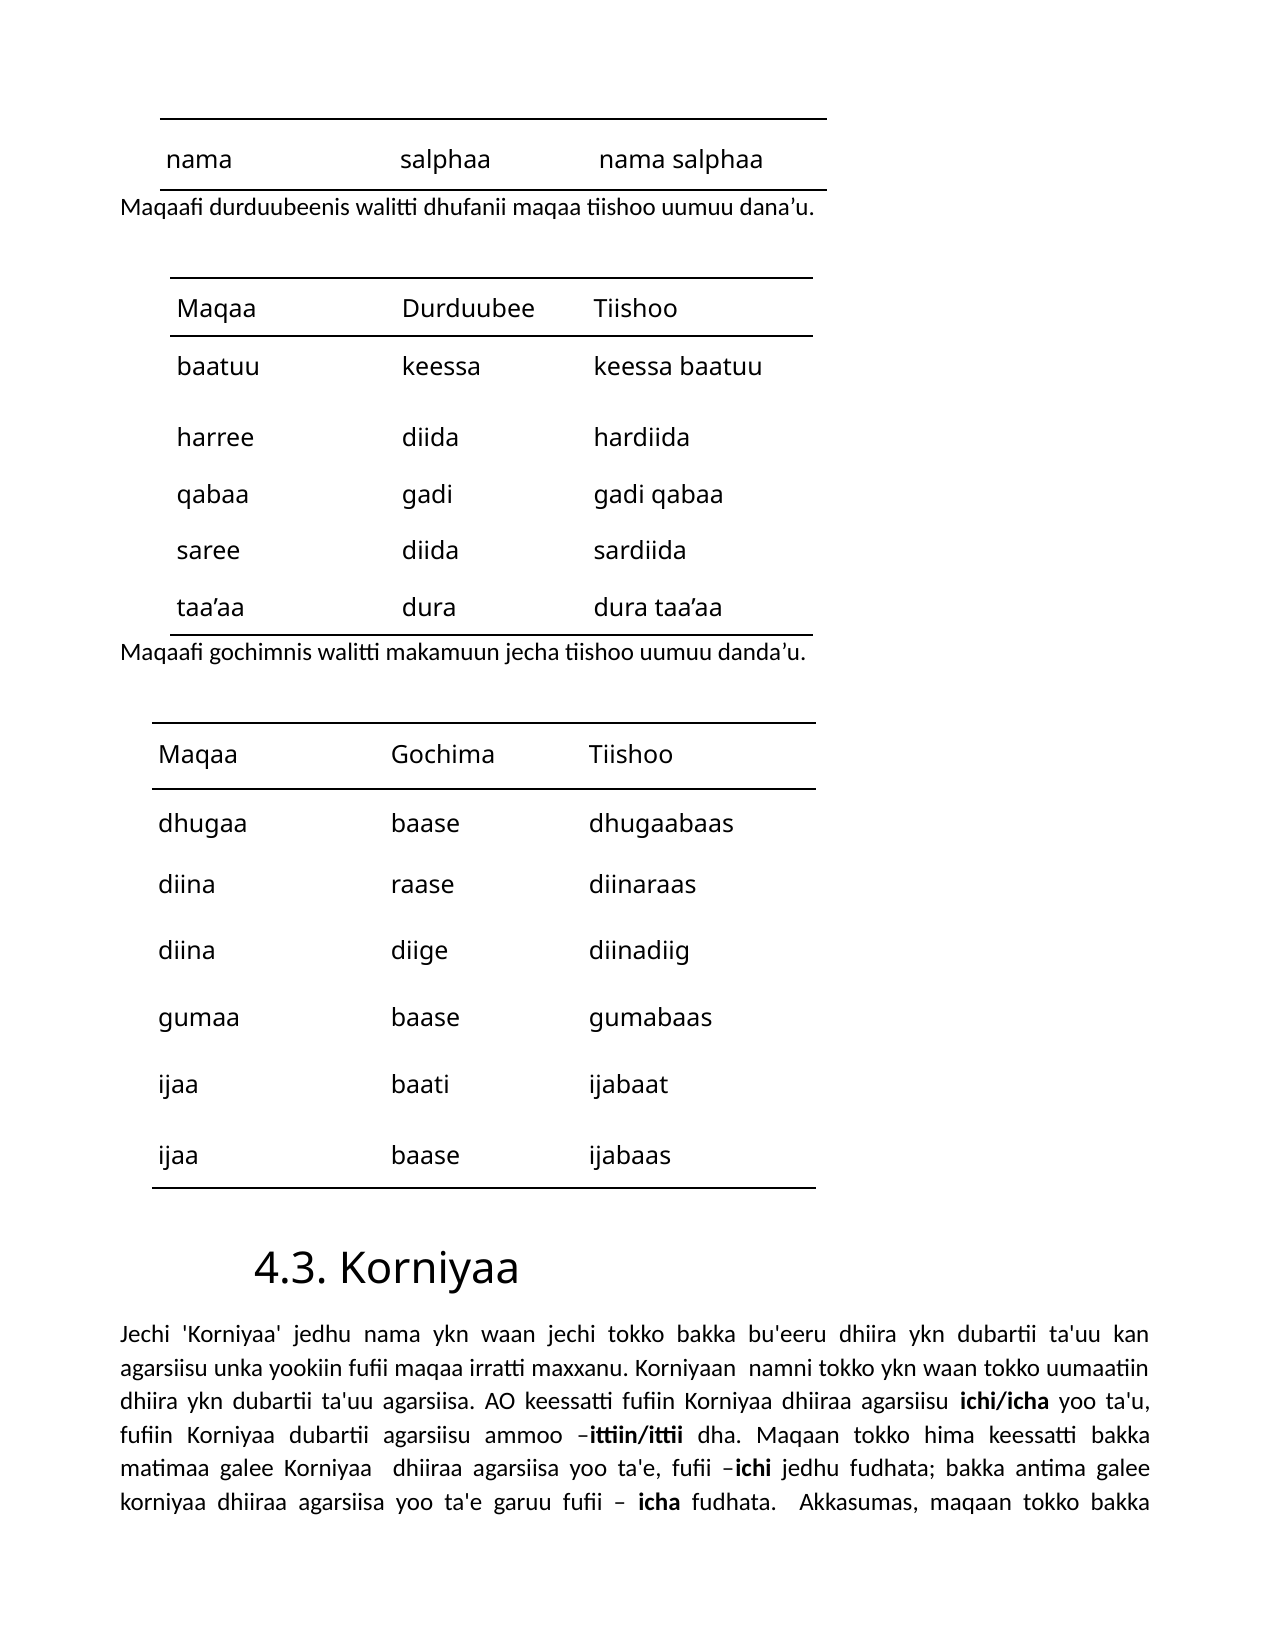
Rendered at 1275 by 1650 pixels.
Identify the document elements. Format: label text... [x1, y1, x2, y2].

table_cell harree [170, 399, 402, 465]
text Jechi 'Korniyaa' jedhu nama ykn waan jechi tokko bakka bu'eeru dhiira ykn dubartii ta'uu kan agarsiisu unka yookiin fufii maqaa irratti maxxanu. Korniyaan namni tokko ykn waan tokko uumaatiin dhiira ykn dubartii ta'uu agarsiisa. AO keessatti fufiin Korniyaa dhiiraa agarsiisu ichi/icha yoo ta'u, fufiin Korniyaa dubartii agarsiisu ammoo –ittiin/ittii dha. Maqaan tokko hima keessatti bakka matimaa galee Korniyaa dhiiraa agarsiisa yoo ta'e, fufii –ichi jedhu fudhata; bakka antima galee korniyaa dhiiraa agarsiisa yoo ta'e garuu fufii – icha fudhata. Akkasumas, maqaan tokko bakka [120, 1318, 1151, 1517]
table_cell sardiida [593, 521, 813, 578]
table_cell gadi [402, 465, 593, 521]
table_cell salphaa [400, 120, 599, 189]
table_cell baati [391, 1045, 589, 1111]
table_cell hardiida [593, 399, 813, 465]
table_cell diinadiig [589, 911, 816, 978]
table_cell baase [391, 978, 589, 1045]
table_cell baatuu [170, 337, 402, 398]
table_cell dhugaabaas [589, 790, 816, 845]
table_cell diige [391, 911, 589, 978]
table_header Tiishoo [589, 724, 816, 787]
table_cell diida [402, 521, 593, 578]
text Maqaafi durduubeenis walitti dhufanii maqaa tiishoo uumuu dana’u. [120, 191, 1151, 222]
table_cell dura taa’aa [593, 578, 813, 634]
table_cell raase [391, 845, 589, 911]
table_cell ijabaas [589, 1111, 816, 1187]
table_header Maqaa [170, 279, 402, 335]
table_header Durduubee [402, 279, 593, 335]
table_cell diina [152, 911, 391, 978]
table_cell diida [402, 399, 593, 465]
table_cell dura [402, 578, 593, 634]
table_header Maqaa [152, 724, 391, 787]
table_cell taa’aa [170, 578, 402, 634]
table_cell nama [160, 120, 400, 189]
table_cell keessa [402, 337, 593, 398]
table_header Gochima [391, 724, 589, 787]
table_cell gadi qabaa [593, 465, 813, 521]
table_cell dhugaa [152, 790, 391, 845]
table_cell saree [170, 521, 402, 578]
table_cell ijabaat [589, 1045, 816, 1111]
table_cell qabaa [170, 465, 402, 521]
table_cell gumabaas [589, 978, 816, 1045]
table_cell ijaa [152, 1045, 391, 1111]
table_cell baase [391, 1111, 589, 1187]
table_cell ijaa [152, 1111, 391, 1187]
table_cell keessa baatuu [593, 337, 813, 398]
table_cell baase [391, 790, 589, 845]
table_cell nama salphaa [599, 120, 827, 189]
subtitle 4.3. Korniyaa [118, 1236, 1157, 1296]
text Maqaafi gochimnis walitti makamuun jecha tiishoo uumuu danda’u. [120, 636, 1151, 667]
table_cell gumaa [152, 978, 391, 1045]
table_cell diinaraas [589, 845, 816, 911]
table_cell diina [152, 845, 391, 911]
table_header Tiishoo [593, 279, 813, 335]
